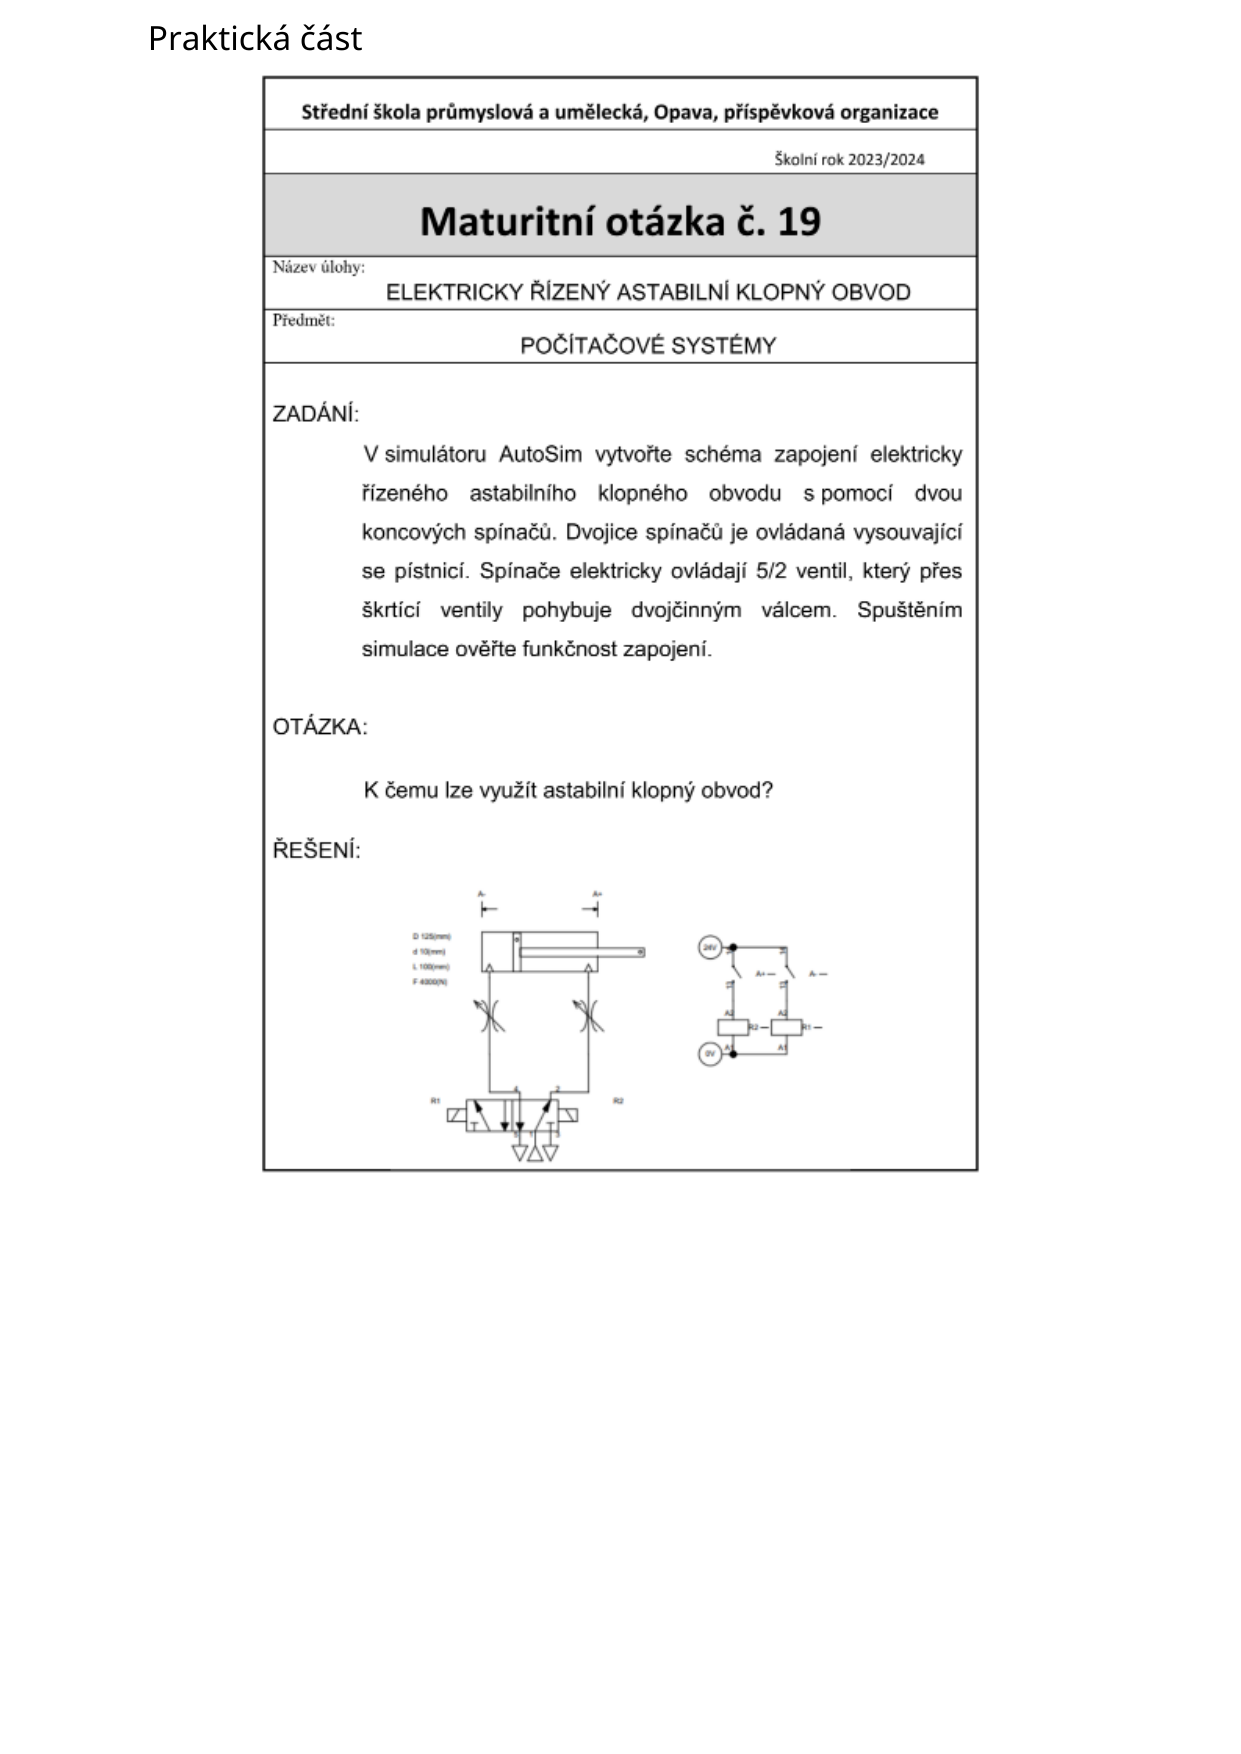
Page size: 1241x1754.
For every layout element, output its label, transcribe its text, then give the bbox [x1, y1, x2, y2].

subtitle Praktická část [148, 15, 1093, 60]
picture [250, 62, 989, 1185]
